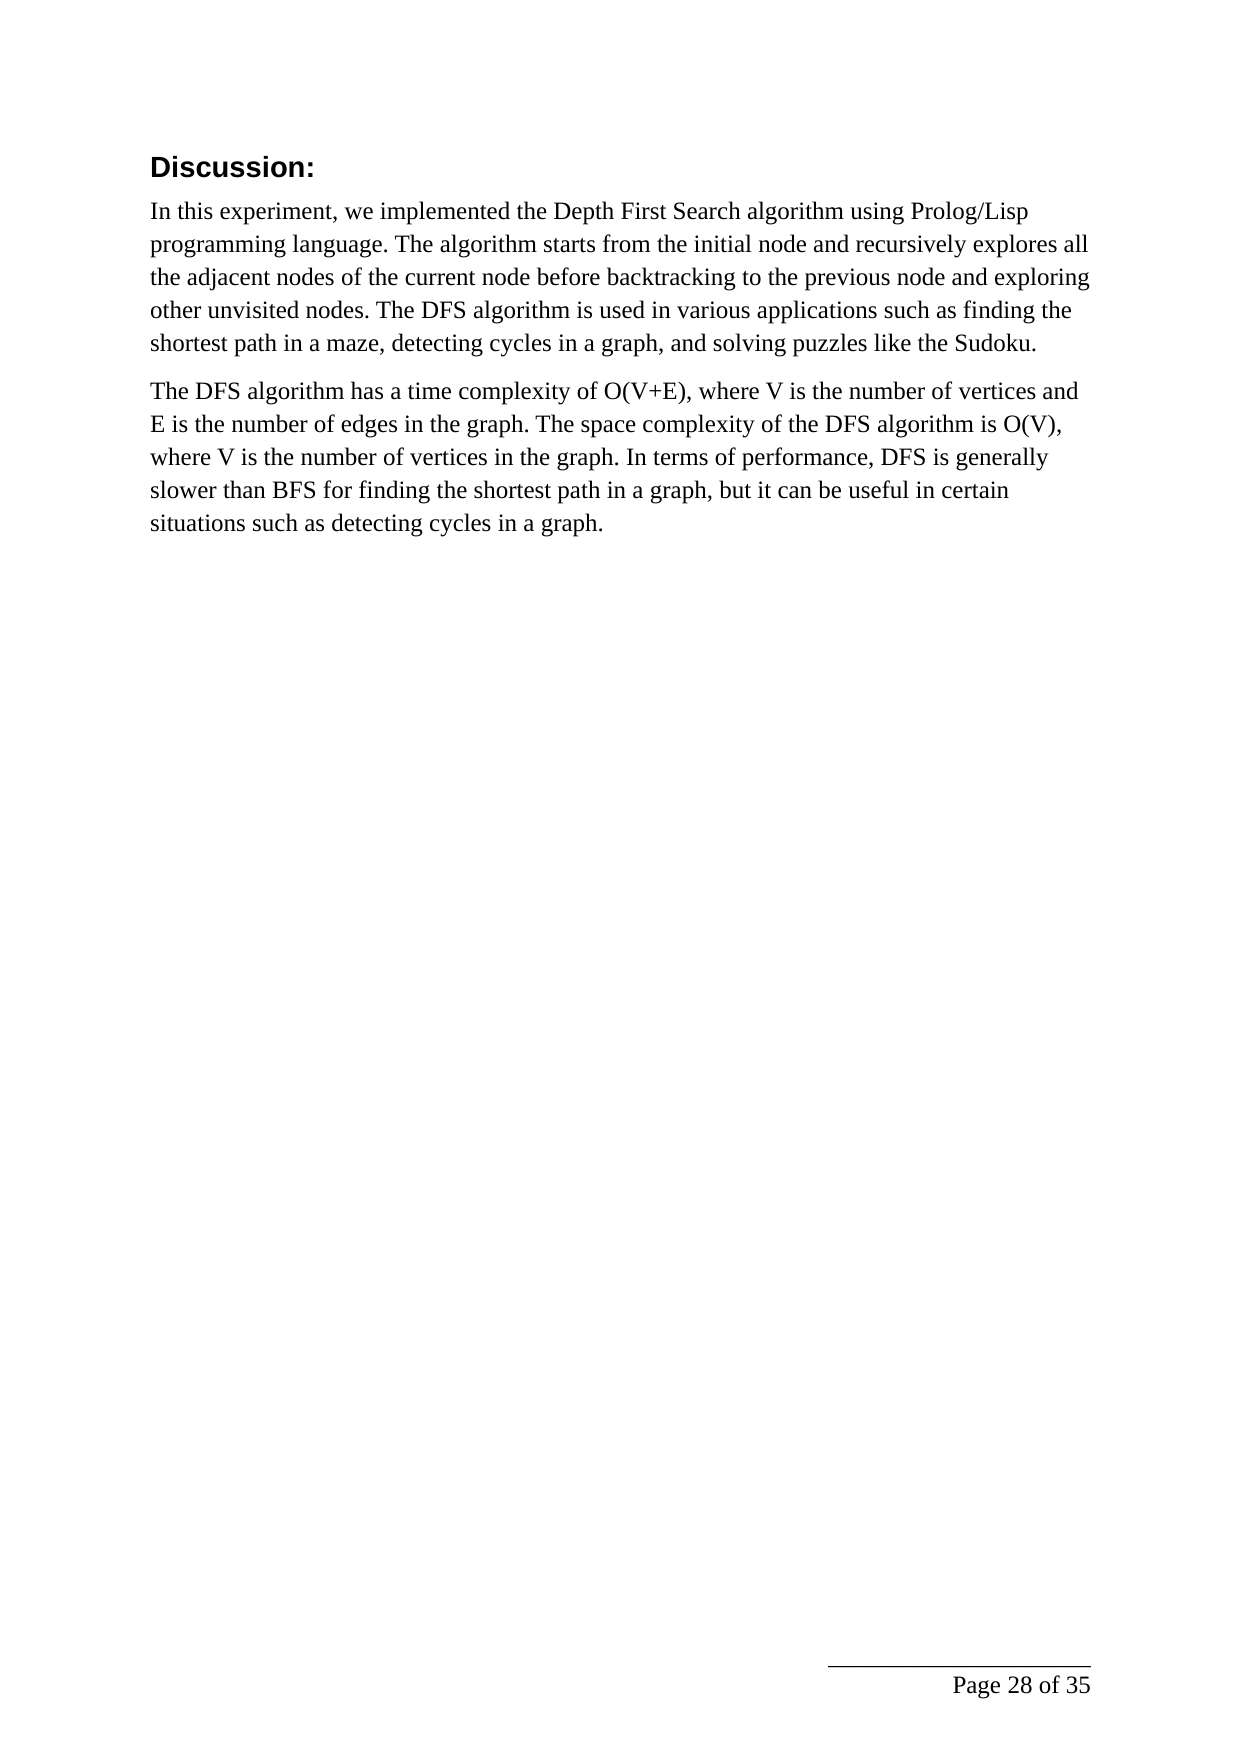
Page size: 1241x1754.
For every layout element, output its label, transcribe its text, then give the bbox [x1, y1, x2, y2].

subtitle Discussion: [150, 150, 1091, 183]
text The DFS algorithm has a time complexity of O(V+E), where V is the number of vertices and E is the number of edges in the graph. The space complexity of the DFS algorithm is O(V), where V is the number of vertices in the graph. In terms of performance, DFS is generally slower than BFS for finding the shortest path in a graph, but it can be useful in certain situations such as detecting cycles in a graph. [150, 376, 1091, 537]
text In this experiment, we implemented the Depth First Search algorithm using Prolog/Lisp programming language. The algorithm starts from the initial node and recursively explores all the adjacent nodes of the current node before backtracking to the previous node and exploring other unvisited nodes. The DFS algorithm is used in various applications such as finding the shortest path in a maze, detecting cycles in a graph, and solving puzzles like the Sudoku. [150, 196, 1091, 357]
